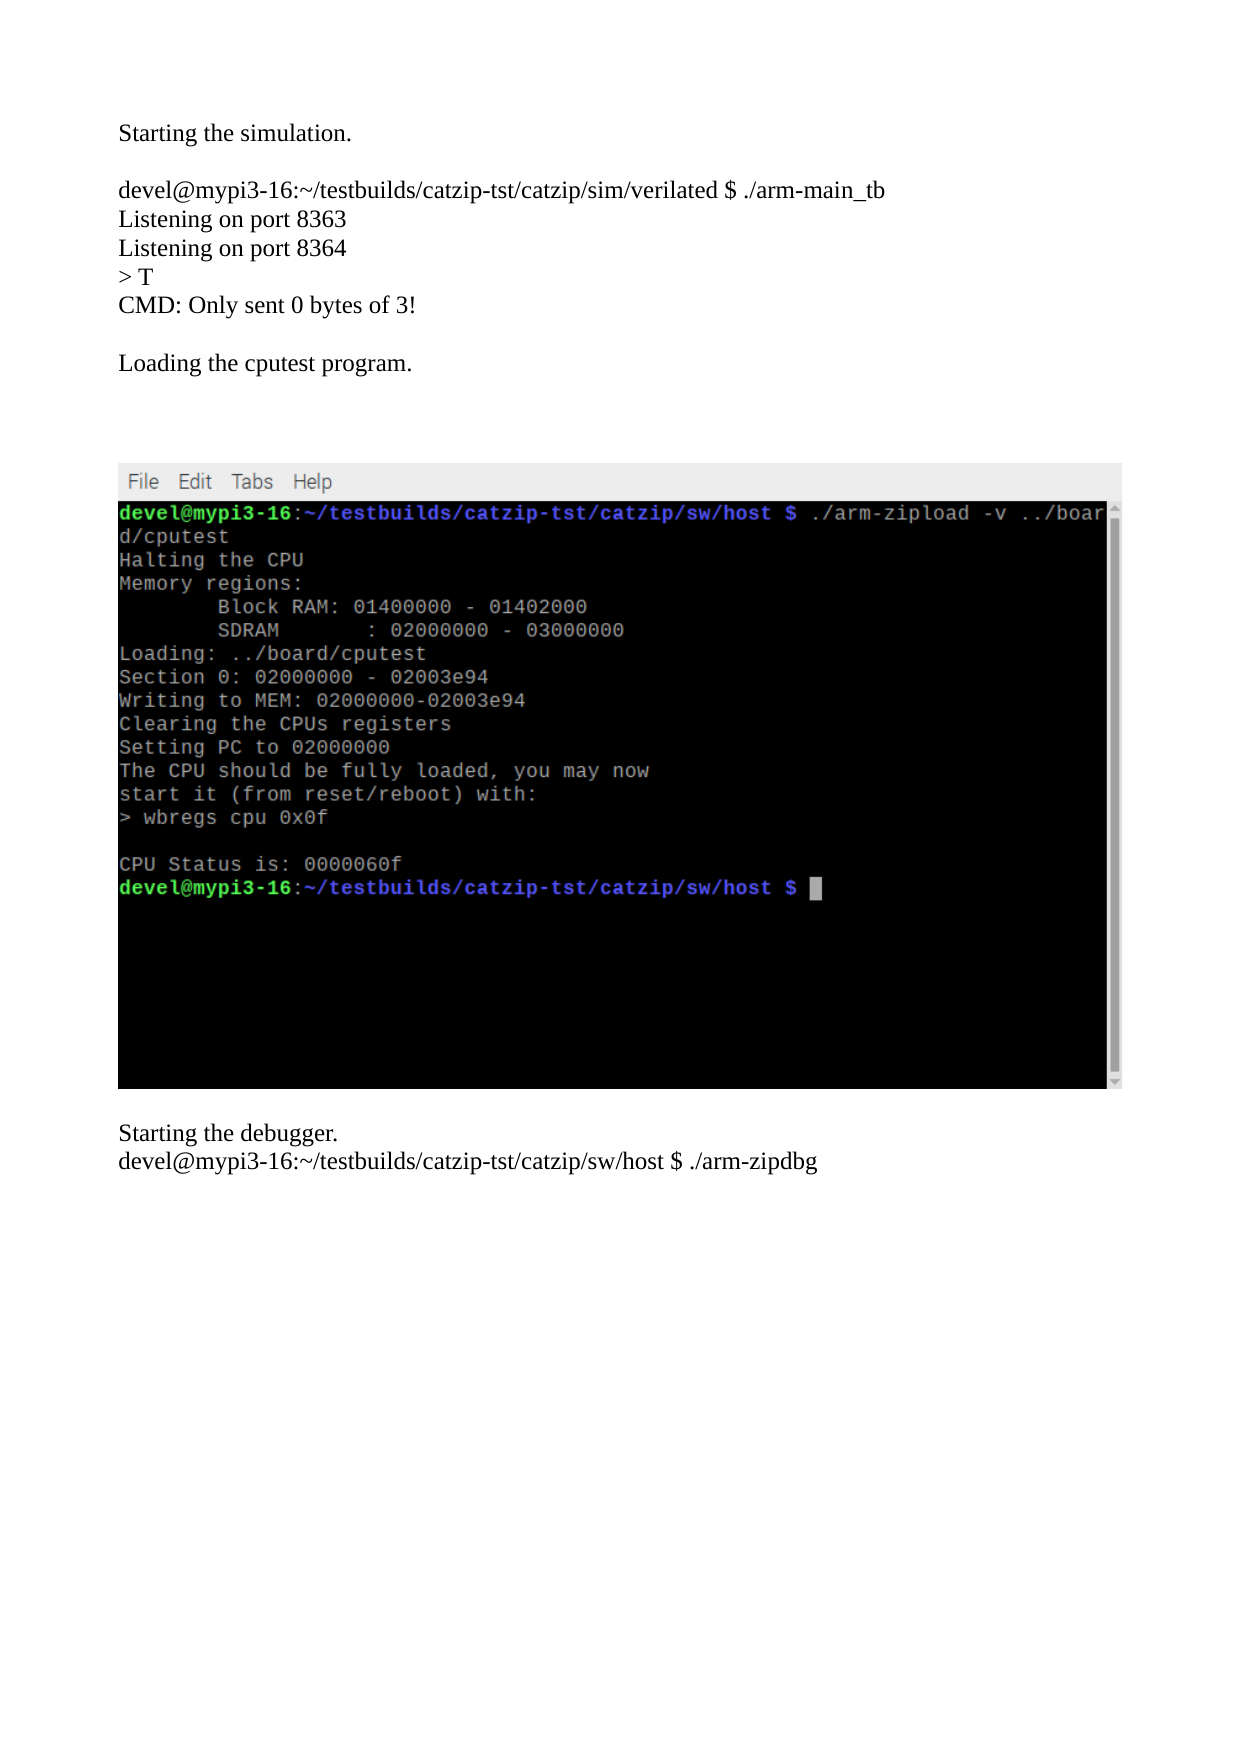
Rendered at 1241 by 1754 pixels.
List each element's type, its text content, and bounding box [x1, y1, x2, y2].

text Starting the debugger. [118, 1118, 1122, 1146]
text > T [118, 262, 1122, 291]
text CMD: Only sent 0 bytes of 3! [118, 291, 1122, 319]
text Listening on port 8363 [118, 204, 1122, 233]
text Starting the simulation. [118, 118, 1122, 147]
text Listening on port 8364 [118, 233, 1122, 262]
text devel@mypi3-16:~/testbuilds/catzip-tst/catzip/sw/host $ ./arm-zipdbg [118, 1146, 1122, 1175]
picture [118, 463, 1123, 1089]
text Loading the cputest program. [118, 348, 1122, 377]
text devel@mypi3-16:~/testbuilds/catzip-tst/catzip/sim/verilated $ ./arm-main_tb [118, 176, 1122, 204]
